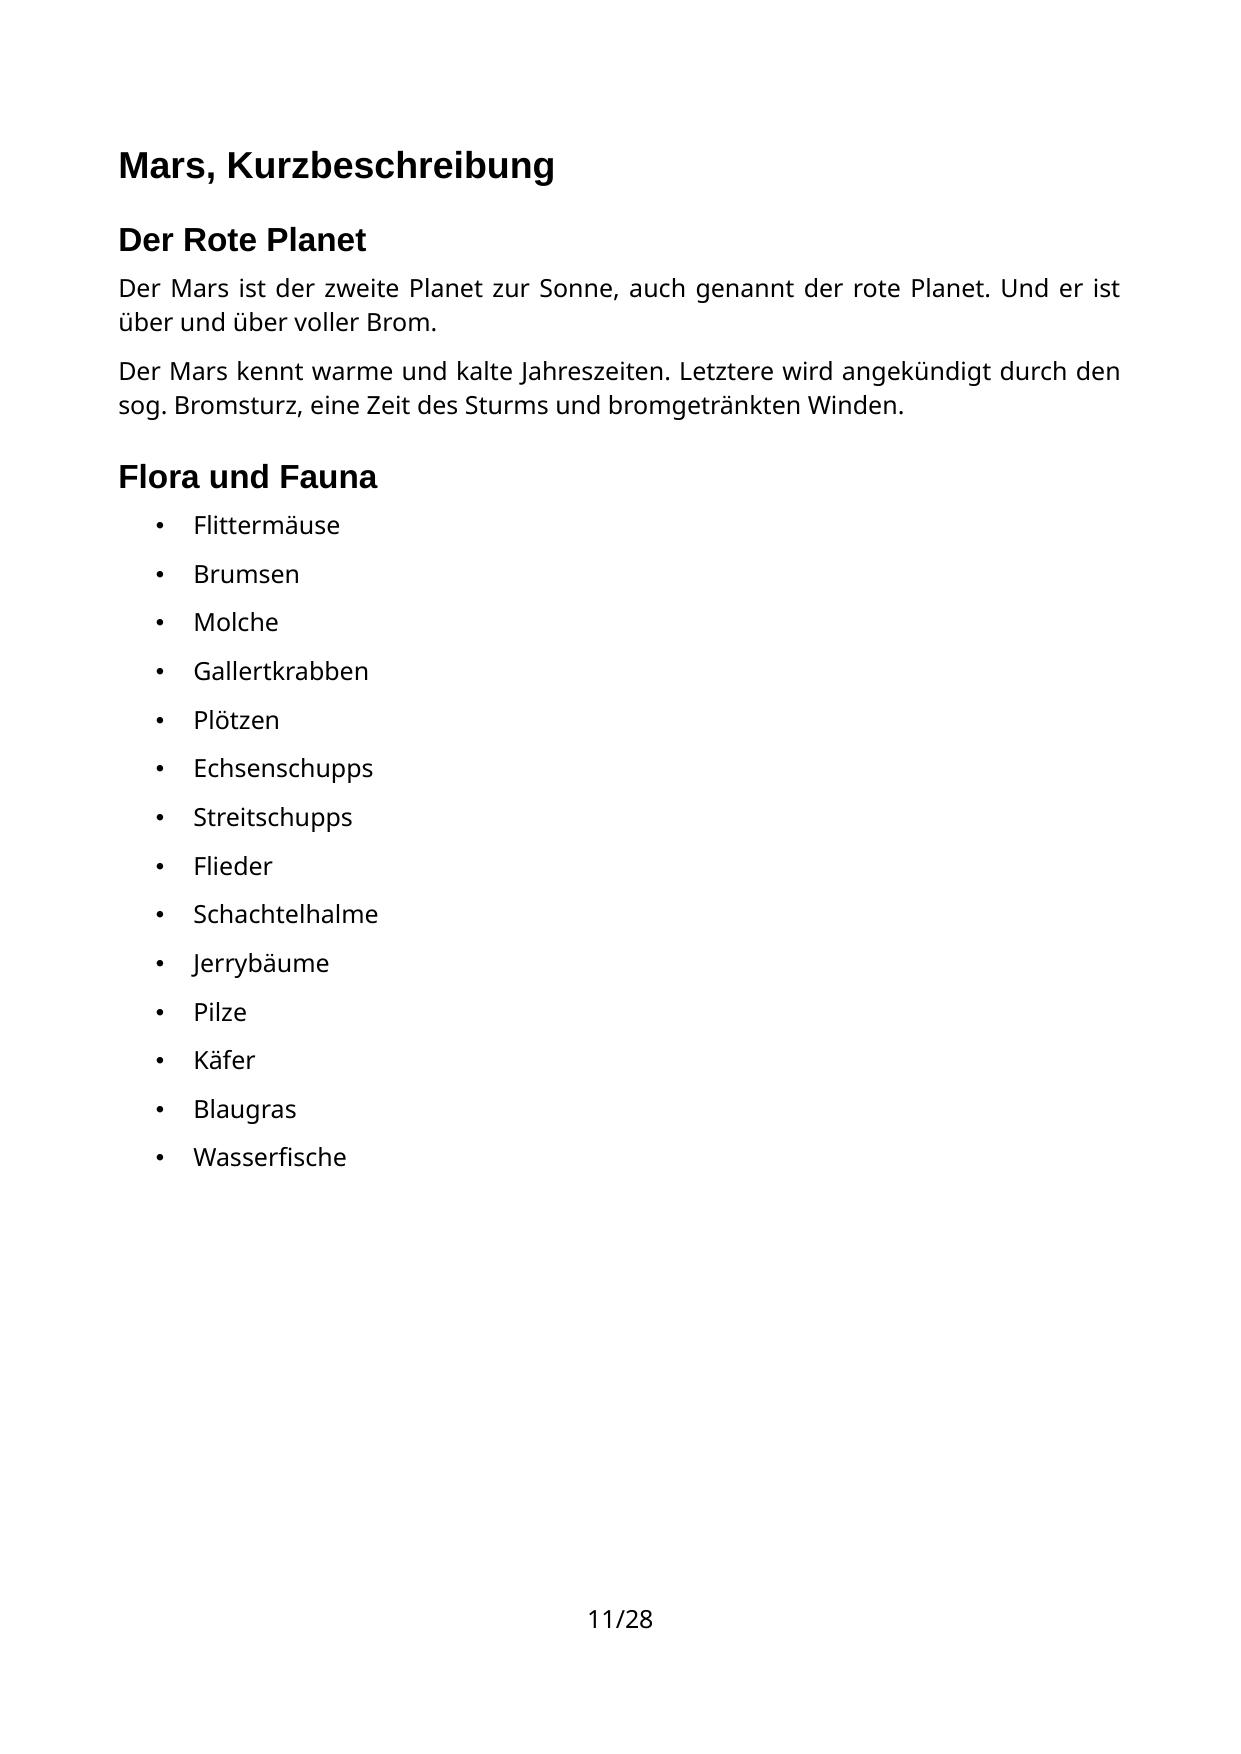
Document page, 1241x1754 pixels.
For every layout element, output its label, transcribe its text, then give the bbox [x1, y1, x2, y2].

list Wasserfische [156, 1140, 1122, 1174]
text Der Mars kennt warme und kalte Jahreszeiten. Letztere wird angekündigt durch den sog. Bromsturz, eine Zeit des Sturms und bromgetränkten Winden. [118, 353, 1122, 421]
subtitle Der Rote Planet [118, 219, 1122, 258]
list Flieder [156, 848, 1122, 882]
text Der Mars ist der zweite Planet zur Sonne, auch genannt der rote Planet. Und er ist über und über voller Brom. [118, 271, 1122, 339]
list Jerrybäume [156, 946, 1122, 979]
list Brumsen [156, 556, 1122, 590]
list Streitschupps [156, 799, 1122, 834]
list Flittermäuse [156, 508, 1122, 542]
list Gallertkrabben [156, 654, 1122, 688]
list Molche [156, 605, 1122, 639]
list Echsenschupps [156, 751, 1122, 785]
list Schachtelhalme [156, 897, 1122, 931]
subtitle Flora und Fauna [118, 457, 1122, 495]
list Plötzen [156, 702, 1122, 736]
list Pilze [156, 994, 1122, 1028]
list Käfer [156, 1043, 1122, 1077]
subtitle Mars, Kurzbeschreibung [118, 143, 1122, 186]
list Blaugras [156, 1091, 1122, 1126]
